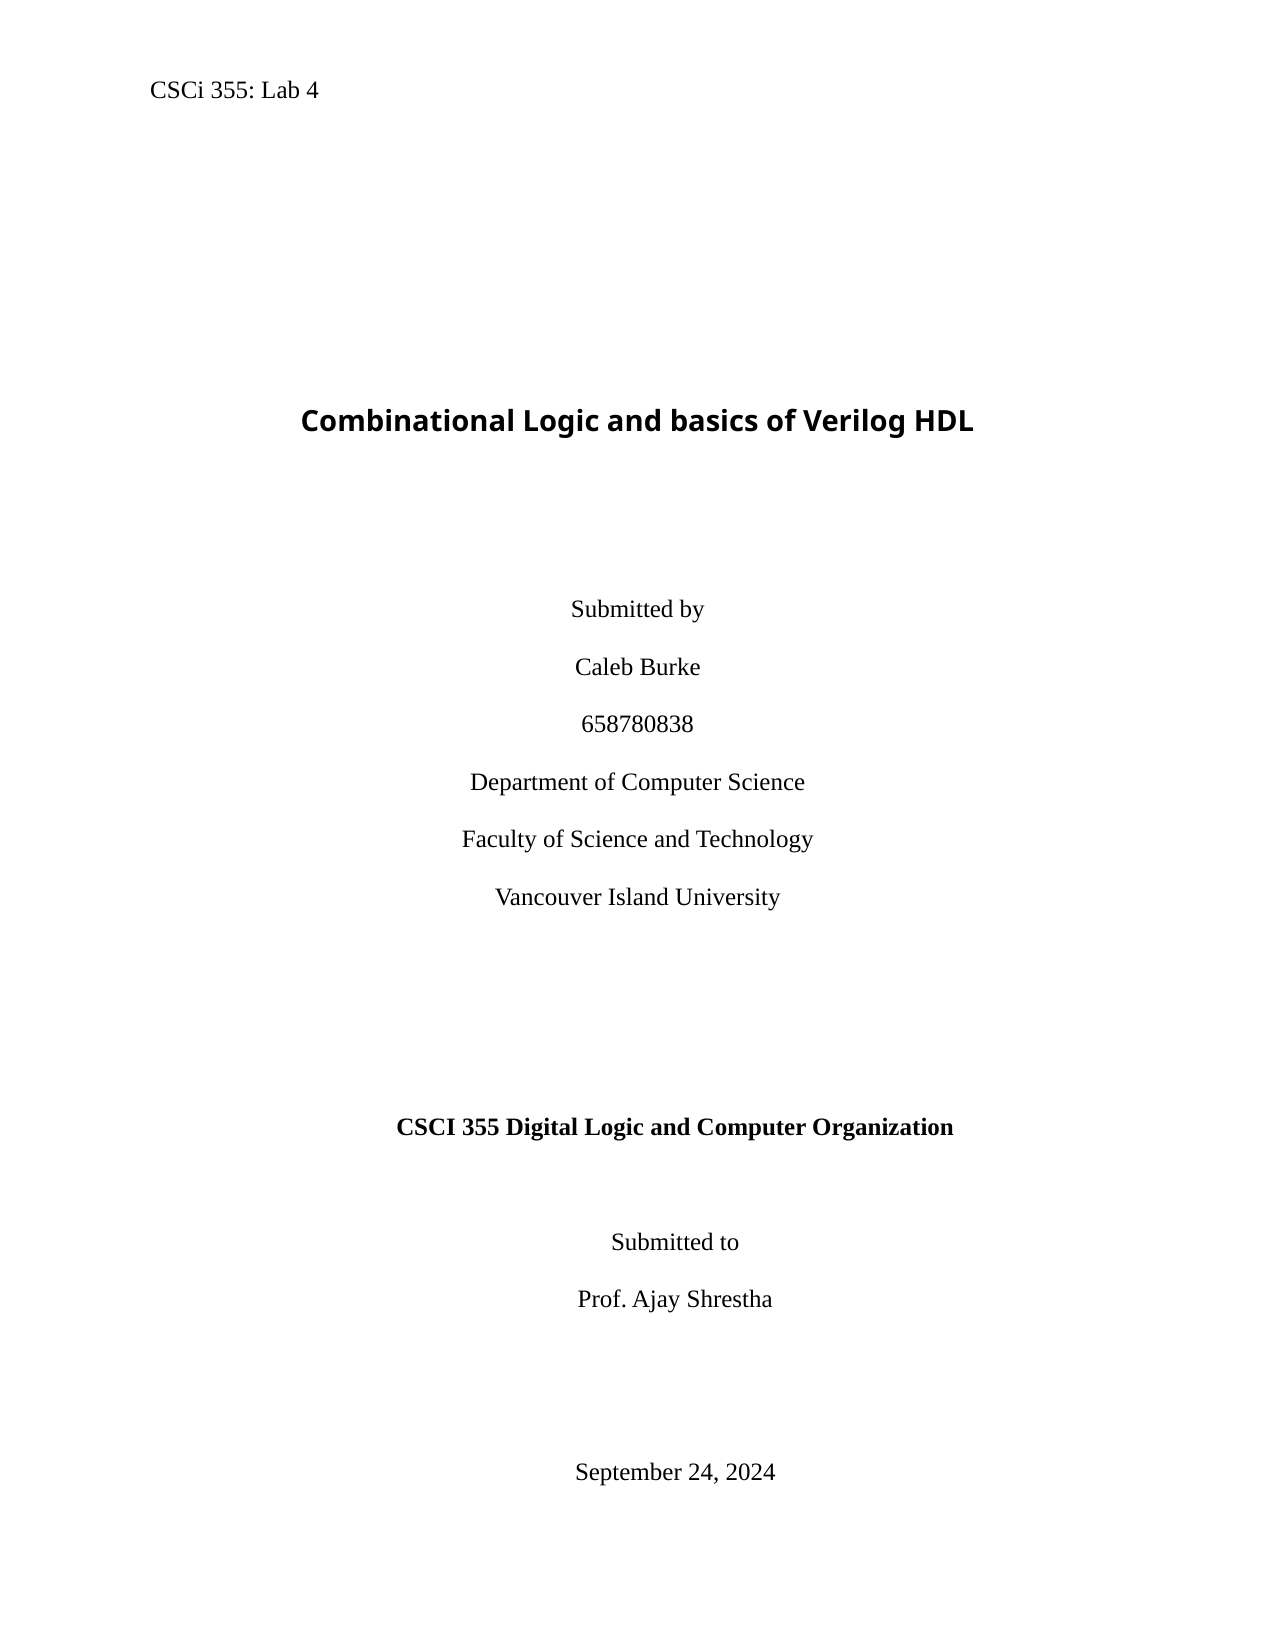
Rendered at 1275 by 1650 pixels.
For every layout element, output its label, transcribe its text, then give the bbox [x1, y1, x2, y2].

text September 24, 2024 [150, 1457, 1125, 1486]
title Vancouver Island University [150, 882, 1125, 911]
title Combinational Logic and basics of Verilog HDL [150, 400, 1125, 440]
title Caleb Burke [150, 652, 1125, 681]
title Faculty of Science and Technology [150, 824, 1125, 853]
title Submitted by [150, 594, 1125, 623]
title 658780838 [150, 709, 1125, 738]
text CSCI 355 Digital Logic and Computer Organization [150, 1112, 1125, 1141]
text Prof. Ajay Shrestha [150, 1284, 1125, 1313]
title Department of Computer Science [150, 767, 1125, 796]
text Submitted to [150, 1227, 1125, 1256]
